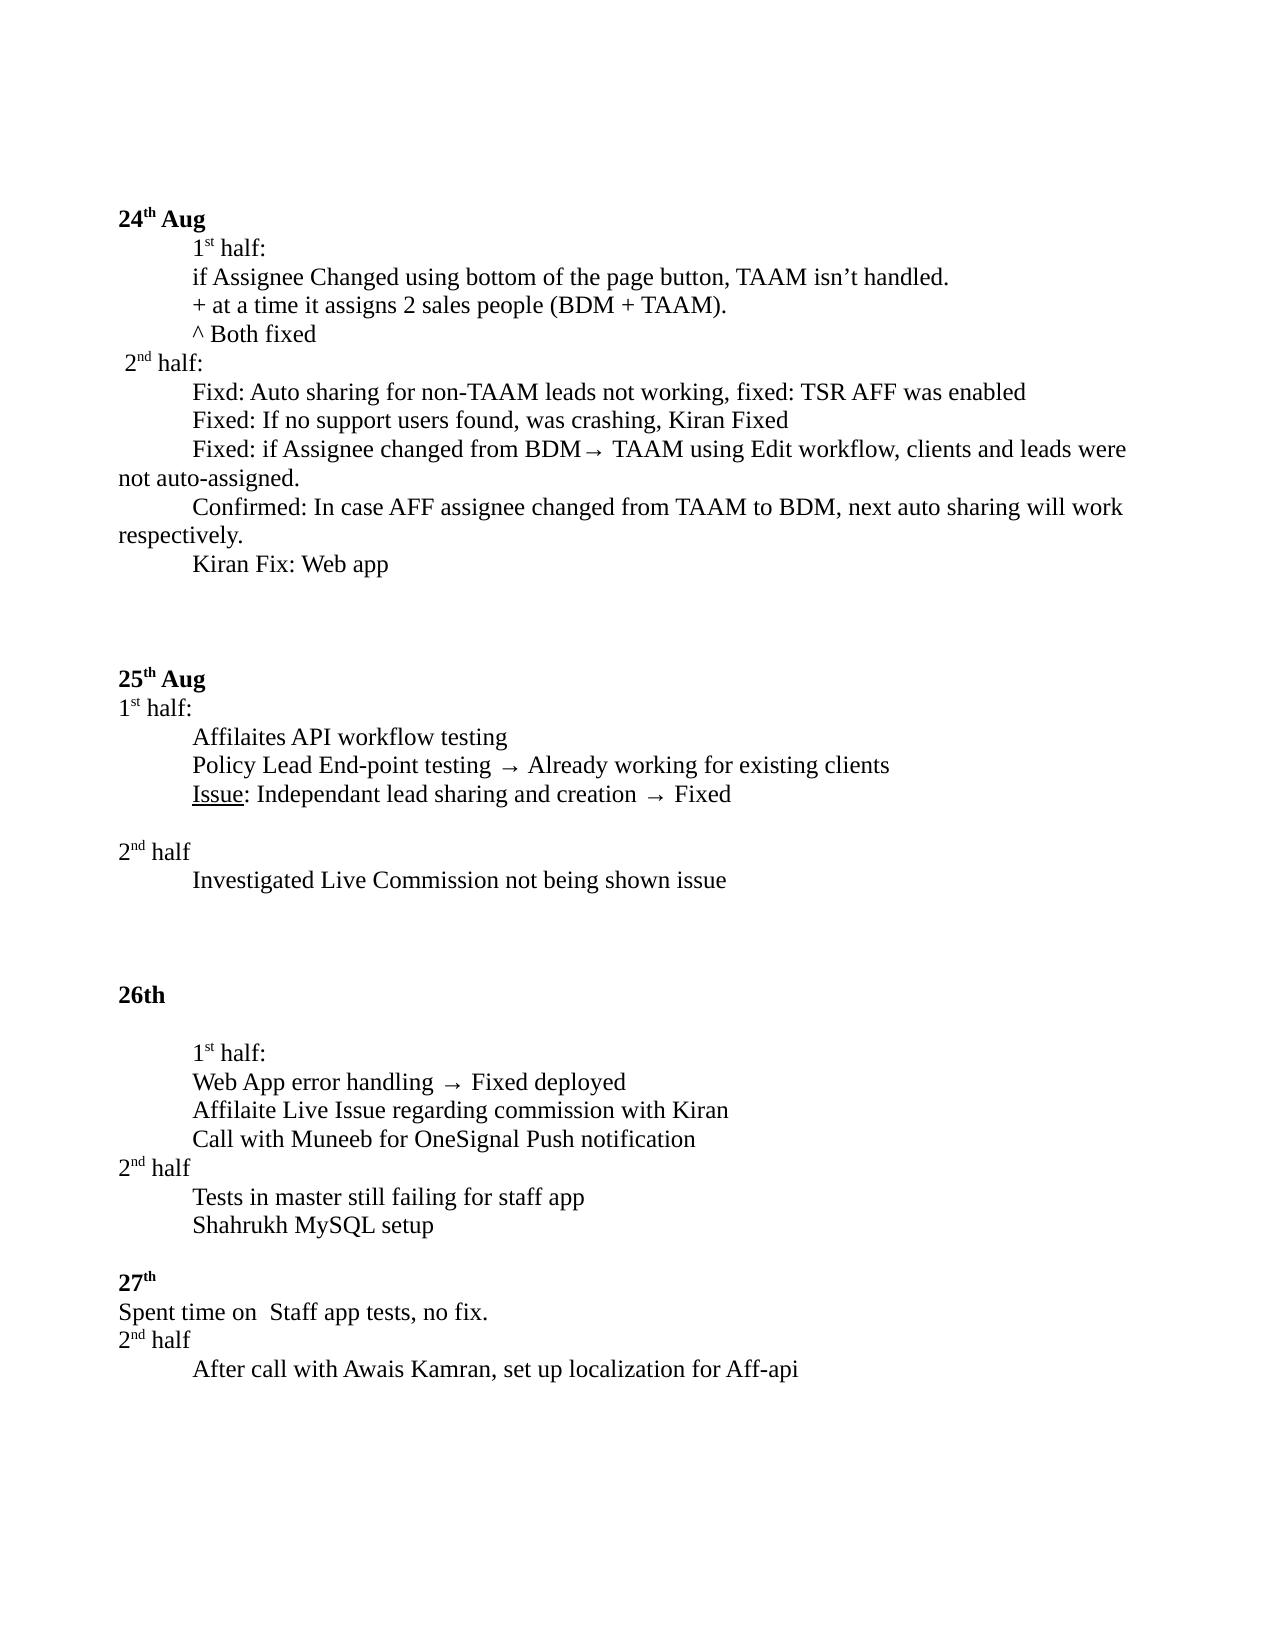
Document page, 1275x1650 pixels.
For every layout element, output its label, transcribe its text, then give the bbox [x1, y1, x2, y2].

text Affilaites API workflow testing [118, 722, 1157, 751]
text 25th Aug [118, 664, 1157, 693]
text 2nd half [118, 837, 1157, 866]
text Shahrukh MySQL setup [118, 1211, 1157, 1239]
text Affilaite Live Issue regarding commission with Kiran [118, 1096, 1157, 1124]
text 1st half: [118, 693, 1157, 722]
text Issue: Independant lead sharing and creation → Fixed [118, 779, 1157, 808]
text Spent time on Staff app tests, no fix. [118, 1297, 1157, 1326]
text Kiran Fix: Web app [118, 549, 1157, 578]
text 26th [118, 981, 1157, 1009]
text if Assignee Changed using bottom of the page button, TAAM isn’t handled. [118, 262, 1157, 291]
text Fixed: if Assignee changed from BDM→ TAAM using Edit workflow, clients and leads were not auto-assigned. [118, 434, 1157, 492]
text + at a time it assigns 2 sales people (BDM + TAAM). [118, 291, 1157, 319]
text Fixed: If no support users found, was crashing, Kiran Fixed [118, 406, 1157, 434]
text Tests in master still failing for staff app [118, 1182, 1157, 1211]
text 2nd half [118, 1153, 1157, 1182]
text Policy Lead End-point testing → Already working for existing clients [118, 751, 1157, 779]
text 2nd half [118, 1326, 1157, 1354]
text Call with Muneeb for OneSignal Push notification [118, 1124, 1157, 1153]
text 2nd half: [118, 348, 1157, 377]
text Fixd: Auto sharing for non-TAAM leads not working, fixed: TSR AFF was enabled [118, 377, 1157, 406]
text 27th [118, 1268, 1157, 1297]
text Investigated Live Commission not being shown issue [118, 866, 1157, 894]
text 1st half: [118, 233, 1157, 262]
text Web App error handling → Fixed deployed [118, 1067, 1157, 1096]
text 1st half: [118, 1009, 1157, 1067]
text ^ Both fixed [118, 319, 1157, 348]
text After call with Awais Kamran, set up localization for Aff-api [118, 1354, 1157, 1383]
text Confirmed: In case AFF assignee changed from TAAM to BDM, next auto sharing will work respectively. [118, 492, 1157, 549]
text 24th Aug [118, 204, 1157, 233]
